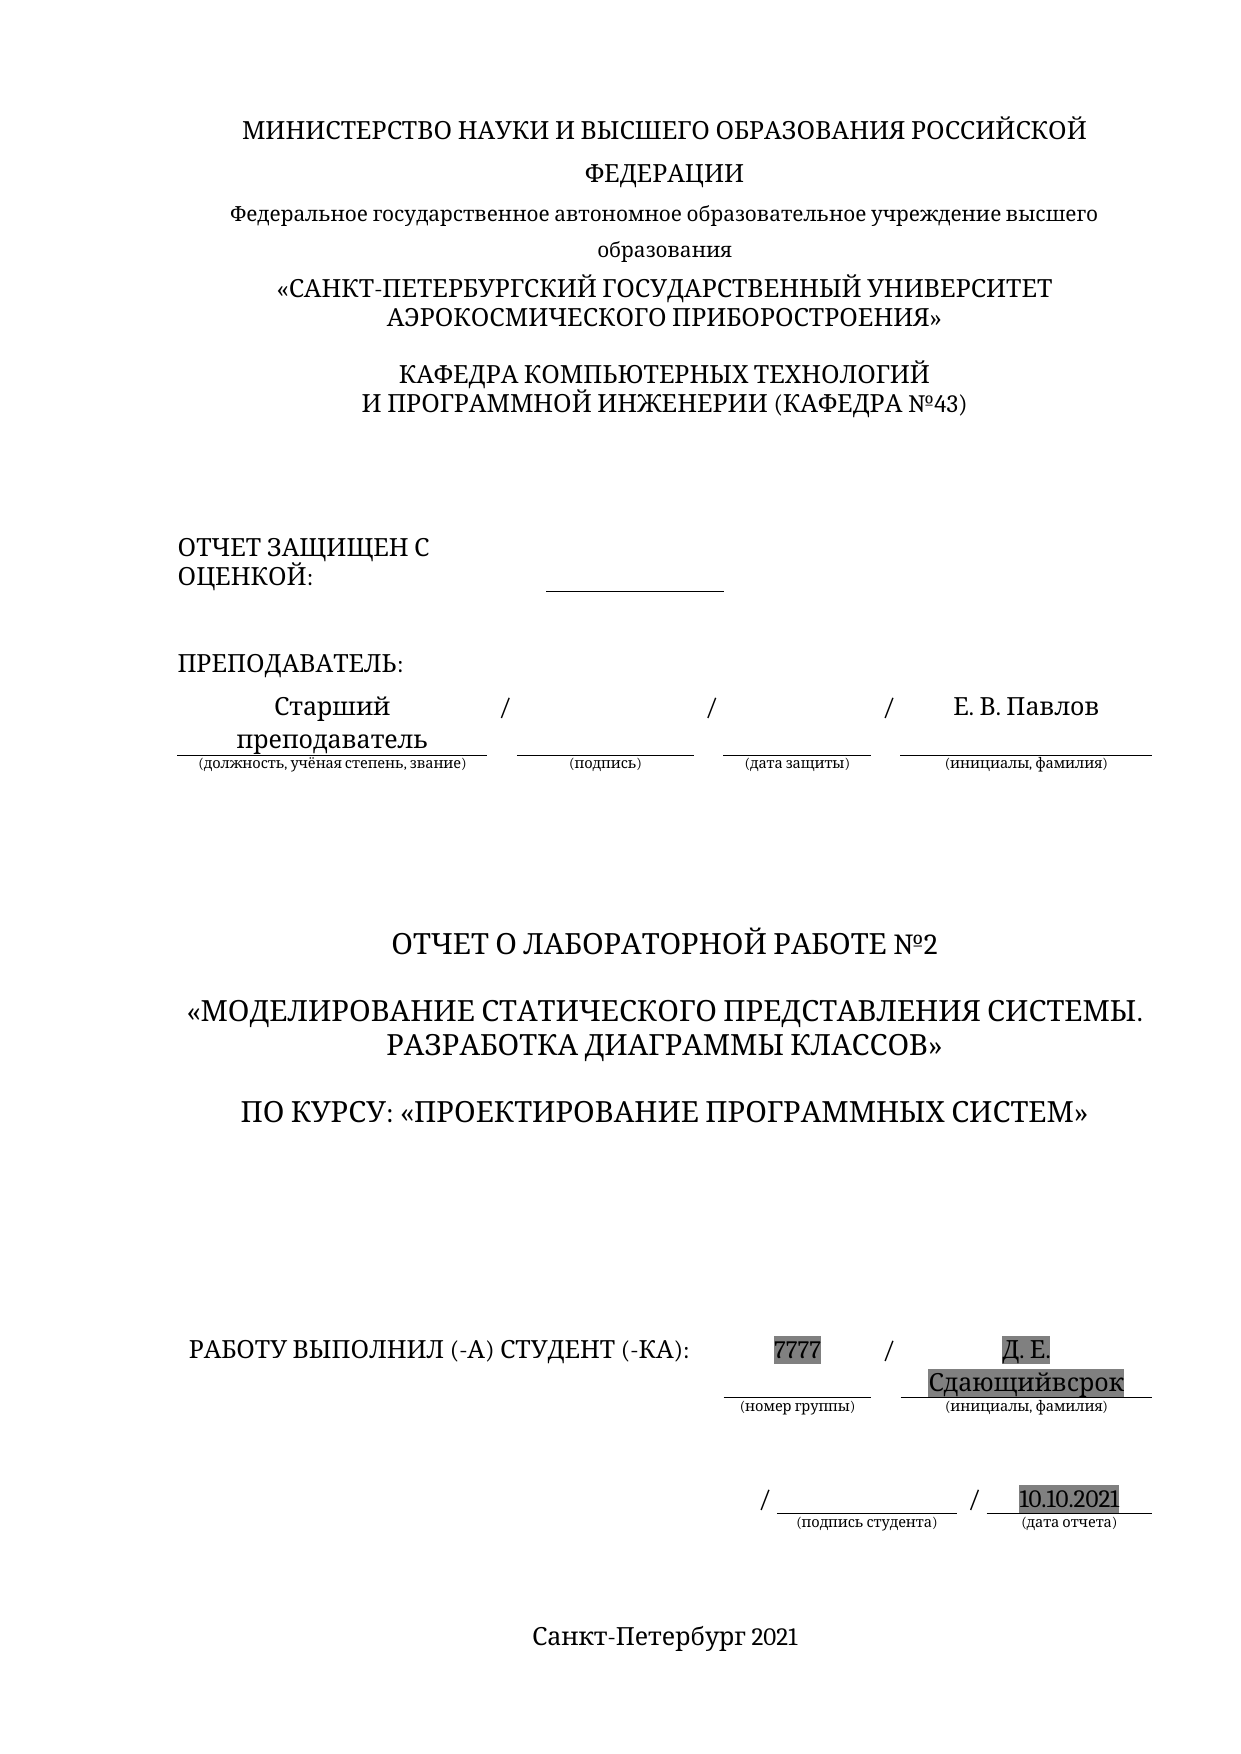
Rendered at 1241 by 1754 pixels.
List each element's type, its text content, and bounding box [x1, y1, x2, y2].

table_header / [694, 693, 723, 755]
table_header [546, 534, 723, 591]
table_cell [177, 1513, 747, 1543]
table_header [724, 534, 1151, 591]
table_cell [487, 755, 517, 784]
table_header 7777 [724, 1336, 871, 1397]
table_header / [871, 1336, 901, 1397]
table_cell (дата отчета) [987, 1514, 1152, 1543]
table_header РАБОТУ ВЫПОЛНИЛ (-А) СТУДЕНТ (-КА): [177, 1336, 723, 1397]
table_header Е. В. Павлов [900, 693, 1152, 755]
text «МОДЕЛИРОВАНИЕ СТАТИЧЕСКОГО ПРЕДСТАВЛЕНИЯ СИСТЕМЫ. [177, 995, 1152, 1029]
table_header [517, 693, 694, 755]
text РАЗРАБОТКА ДИАГРАММЫ КЛАССОВ» [177, 1029, 1152, 1062]
text ПРЕПОДАВАТЕЛЬ: [177, 650, 1152, 678]
table_header Старший преподаватель [177, 693, 487, 755]
table_header [177, 1485, 747, 1513]
table_cell (подпись) [517, 756, 694, 784]
table_header / [747, 1485, 777, 1513]
table_header [777, 1485, 957, 1513]
table_cell (инициалы, фамилия) [900, 756, 1152, 784]
text ОТЧЕТ О ЛАБОРАТОРНОЙ РАБОТЕ №2 [177, 928, 1152, 962]
table_cell [871, 755, 900, 784]
table_header Д. Е. Сдающийвсрок [901, 1336, 1152, 1397]
table_cell [747, 1513, 777, 1543]
table_cell [177, 1397, 723, 1427]
table_cell [957, 1513, 987, 1543]
table_cell (номер группы) [724, 1398, 871, 1427]
table_cell [694, 755, 723, 784]
table_cell [871, 1397, 901, 1427]
table_header / [487, 693, 517, 755]
table_cell (должность, учёная степень, звание) [177, 756, 487, 784]
table_cell (подпись студента) [777, 1514, 957, 1543]
table_header [723, 693, 871, 755]
table_cell (инициалы, фамилия) [901, 1398, 1152, 1427]
table_cell (дата защиты) [723, 756, 871, 784]
table_header ОТЧЕТ ЗАЩИЩЕН С ОЦЕНКОЙ: [177, 534, 546, 591]
text ПО КУРСУ: «ПРОЕКТИРОВАНИЕ ПРОГРАММНЫХ СИСТЕМ» [177, 1096, 1152, 1129]
table_header 10.10.2021 [987, 1485, 1152, 1513]
table_header / [957, 1485, 987, 1513]
table_header / [871, 693, 900, 755]
